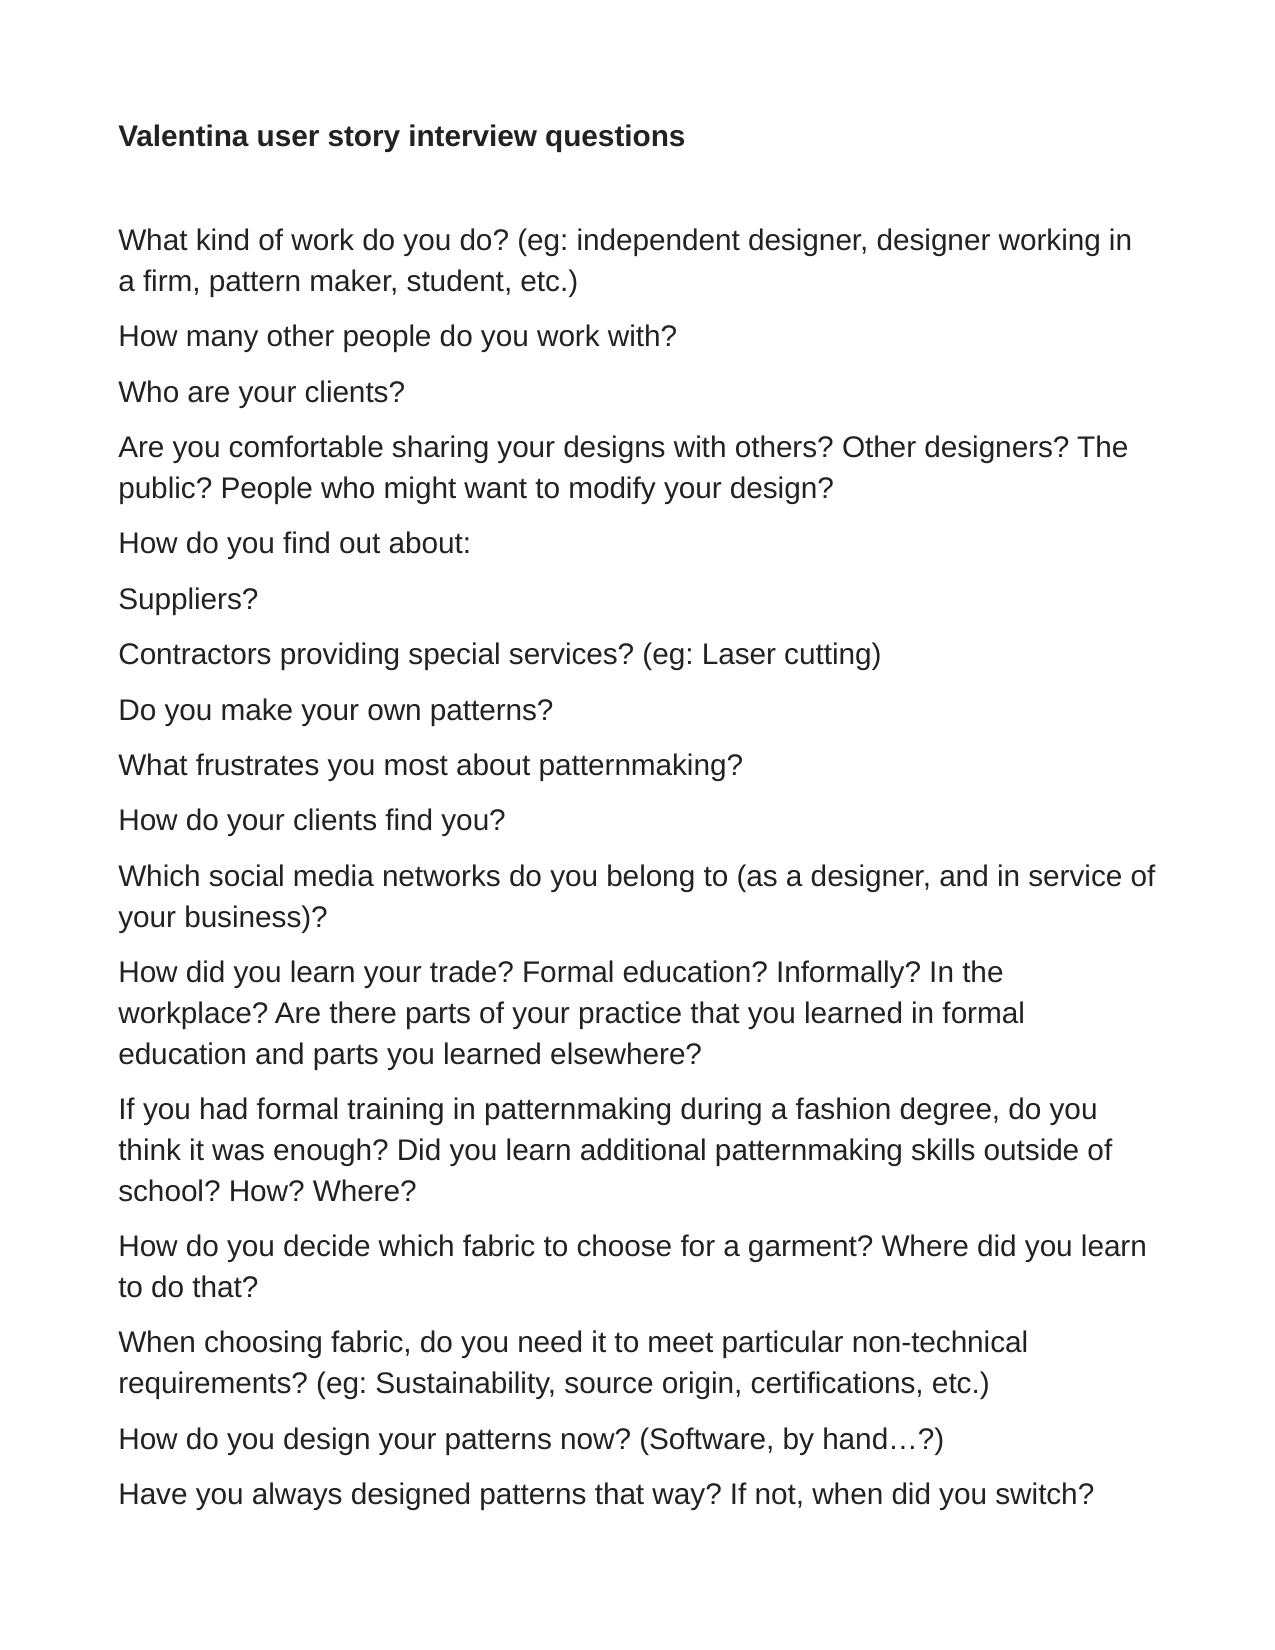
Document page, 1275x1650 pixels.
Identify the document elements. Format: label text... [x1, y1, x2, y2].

text Contractors providing special services? (eg: Laser cutting) [118, 637, 1157, 671]
text How did you learn your trade? Formal education? Informally? In the workplace? Are there parts of your practice that you learned in formal education and parts you learned elsewhere? [118, 955, 1157, 1070]
text Do you make your own patterns? [118, 692, 1157, 726]
text How do you design your patterns now? (Software, by hand…?) [118, 1421, 1157, 1455]
text What frustrates you most about patternmaking? [118, 748, 1157, 782]
text How do you decide which fabric to choose for a garment? Where did you learn to do that? [118, 1229, 1157, 1304]
text How many other people do you work with? [118, 319, 1157, 353]
text Are you comfortable sharing your designs with others? Other designers? The public? People who might want to modify your design? [118, 430, 1157, 504]
text Who are your clients? [118, 374, 1157, 408]
text Have you always designed patterns that way? If not, when did you switch? [118, 1477, 1157, 1511]
text What kind of work do you do? (eg: independent designer, designer working in a firm, pattern maker, student, etc.) [118, 223, 1157, 297]
text How do your clients find you? [118, 803, 1157, 837]
text How do you find out about: [118, 526, 1157, 560]
text Valentina user story interview questions [118, 118, 1157, 152]
text When choosing fabric, do you need it to meet particular non-technical requirements? (eg: Sustainability, source origin, certifications, etc.) [118, 1325, 1157, 1400]
text If you had formal training in patternmaking during a fashion degree, do you think it was enough? Did you learn additional patternmaking skills outside of school? How? Where? [118, 1092, 1157, 1207]
text Suppliers? [118, 581, 1157, 615]
text Which social media networks do you belong to (as a designer, and in service of your business)? [118, 858, 1157, 933]
